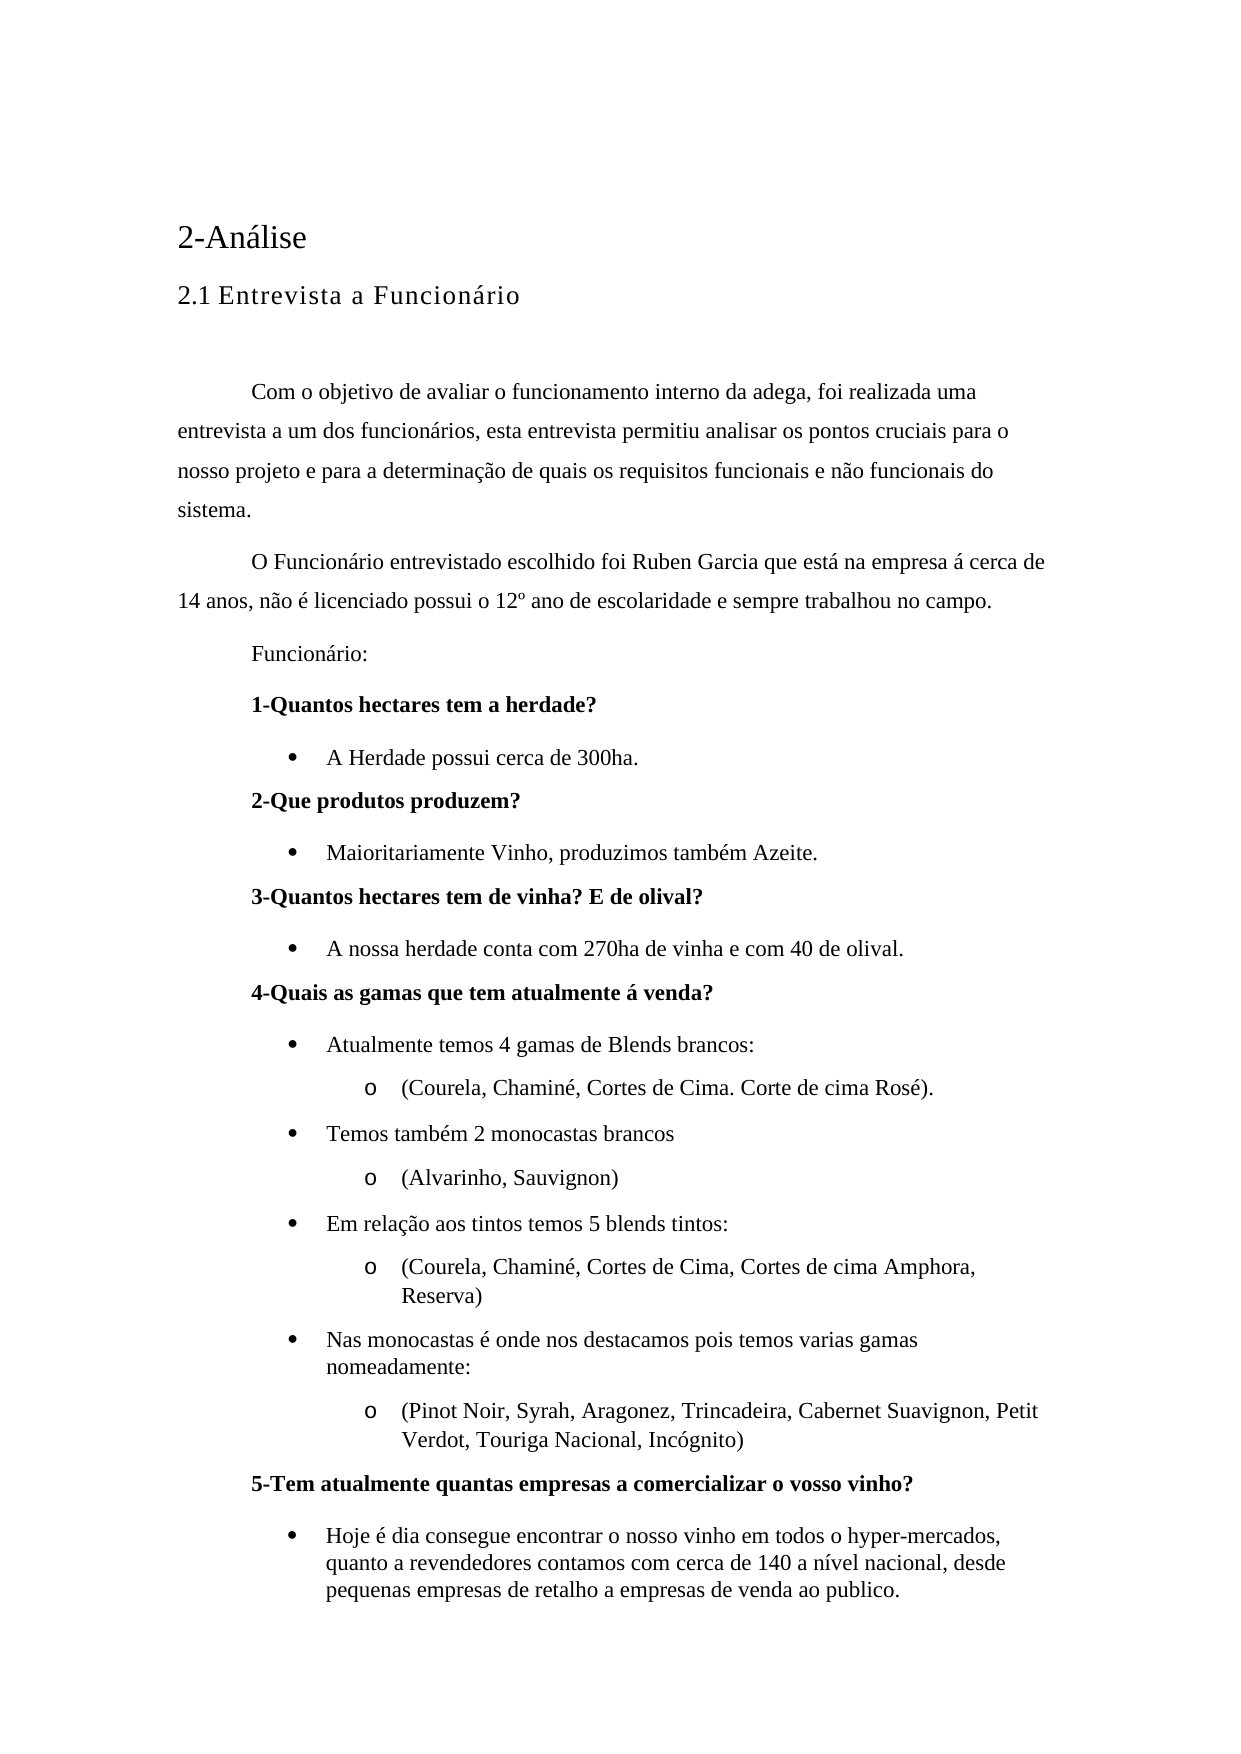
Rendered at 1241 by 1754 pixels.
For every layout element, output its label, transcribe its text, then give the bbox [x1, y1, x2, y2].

list Atualmente temos 4 gamas de Blends brancos: [288, 1031, 1063, 1057]
subtitle 2-Análise [177, 217, 1063, 256]
list (Courela, Chaminé, Cortes de Cima, Cortes de cima Amphora, Reserva) [363, 1253, 1063, 1309]
text 3-Quantos hectares tem de vinha? E de olival? [177, 883, 1063, 909]
text O Funcionário entrevistado escolhido foi Ruben Garcia que está na empresa á cerca de 14 anos, não é licenciado possui o 12º ano de escolaridade e sempre trabalhou no campo. [177, 548, 1063, 614]
subtitle 2.1 Entrevista a Funcionário [177, 279, 1063, 310]
list A Herdade possui cerca de 300ha. [288, 743, 1063, 770]
text 2-Que produtos produzem? [177, 787, 1063, 814]
list (Courela, Chaminé, Cortes de Cima. Corte de cima Rosé). [363, 1074, 1063, 1103]
list Em relação aos tintos temos 5 blends tintos: [288, 1210, 1063, 1236]
list Temos também 2 monocastas brancos [288, 1120, 1063, 1147]
list Nas monocastas é onde nos destacamos pois temos varias gamas nomeadamente: [288, 1326, 1063, 1379]
text Com o objetivo de avaliar o funcionamento interno da adega, foi realizada uma entrevista a um dos funcionários, esta entrevista permitiu analisar os pontos cruciais para o nosso projeto e para a determinação de quais os requisitos funcionais e não funcionais do sistema. [177, 378, 1063, 522]
list (Alvarinho, Sauvignon) [363, 1164, 1063, 1192]
list Maioritariamente Vinho, produzimos também Azeite. [288, 839, 1063, 866]
text Funcionário: [177, 639, 1063, 666]
list Hoje é dia consegue encontrar o nosso vinho em todos o hyper-mercados, quanto a revendedores contamos com cerca de 140 a nível nacional, desde pequenas empresas de retalho a empresas de venda ao publico. [288, 1522, 1063, 1602]
list A nossa herdade conta com 270ha de vinha e com 40 de olival. [288, 935, 1063, 961]
text 5-Tem atualmente quantas empresas a comercializar o vosso vinho? [177, 1470, 1063, 1496]
text 4-Quais as gamas que tem atualmente á venda? [177, 979, 1063, 1005]
text 1-Quantos hectares tem a herdade? [177, 692, 1063, 718]
list (Pinot Noir, Syrah, Aragonez, Trincadeira, Cabernet Suavignon, Petit Verdot, Touriga Nacional, Incógnito) [363, 1397, 1063, 1452]
